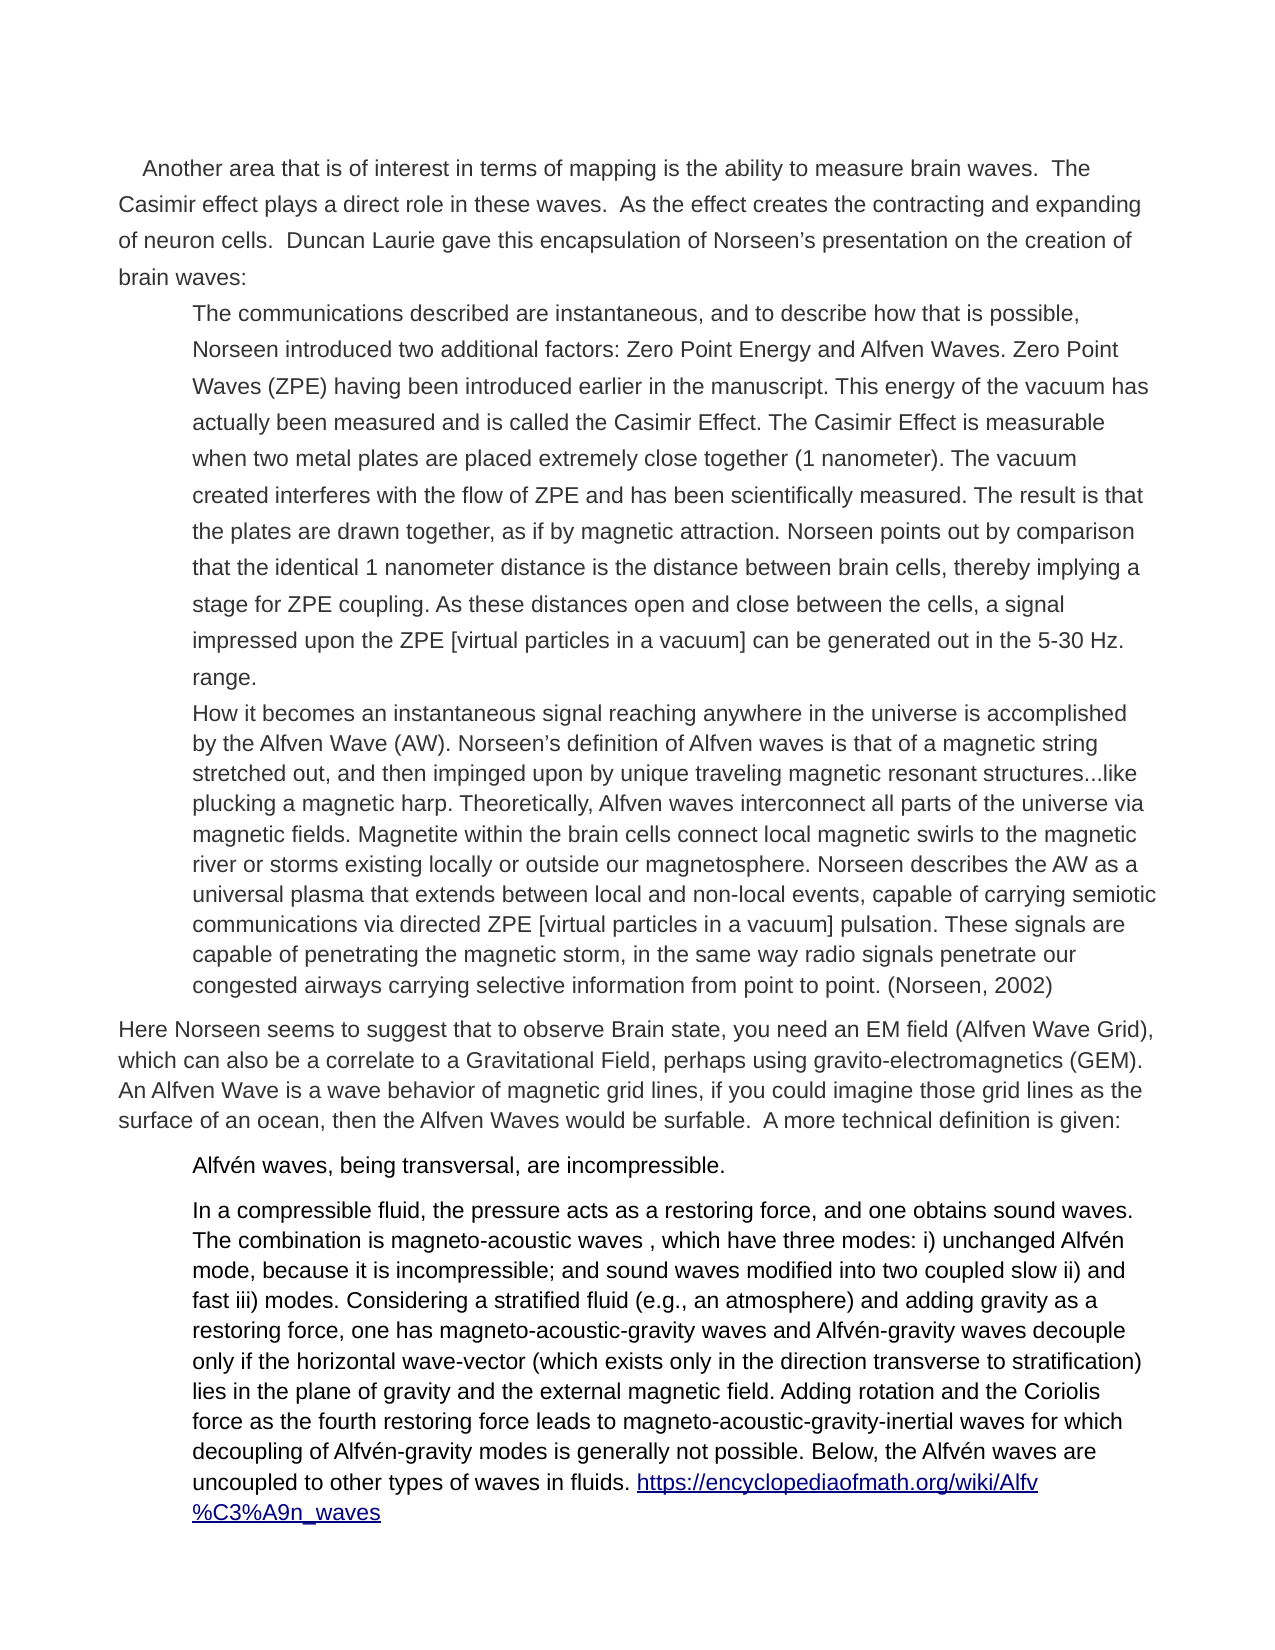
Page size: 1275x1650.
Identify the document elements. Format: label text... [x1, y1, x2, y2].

text In a compressible fluid, the pressure acts as a restoring force, and one obtains sound waves. The combination is magneto-acoustic waves , which have three modes: i) unchanged Alfvén mode, because it is incompressible; and sound waves modified into two coupled slow ii) and fast iii) modes. Considering a stratified fluid (e.g., an atmosphere) and adding gravity as a restoring force, one has magneto-acoustic-gravity waves and Alfvén-gravity waves decouple only if the horizontal wave-vector (which exists only in the direction transverse to stratification) lies in the plane of gravity and the external magnetic field. Adding rotation and the Coriolis force as the fourth restoring force leads to magneto-acoustic-gravity-inertial waves for which decoupling of Alfvén-gravity modes is generally not possible. Below, the Alfvén waves are uncoupled to other types of waves in fluids. https://encyclopediaofmath.org/wiki/Alfv%C3%A9n_waves [192, 1197, 1157, 1525]
text The communications described are instantaneous, and to describe how that is possible, Norseen introduced two additional factors: Zero Point Energy and Alfven Waves. Zero Point Waves (ZPE) having been introduced earlier in the manuscript. This energy of the vacuum has actually been measured and is called the Casimir Effect. The Casimir Effect is measurable when two metal plates are placed extremely close together (1 nanometer). The vacuum created interferes with the flow of ZPE and has been scientifically measured. The result is that the plates are drawn together, as if by magnetic attraction. Norseen points out by comparison that the identical 1 nanometer distance is the distance between brain cells, thereby implying a stage for ZPE coupling. As these distances open and close between the cells, a signal impressed upon the ZPE [virtual particles in a vacuum] can be generated out in the 5-30 Hz. range. [192, 300, 1157, 690]
text Another area that is of interest in terms of mapping is the ability to measure brain waves. The Casimir effect plays a direct role in these waves. As the effect creates the contracting and expanding of neuron cells. Duncan Laurie gave this encapsulation of Norseen’s presentation on the creation of brain waves: [118, 154, 1157, 290]
text How it becomes an instantaneous signal reaching anywhere in the universe is accomplished by the Alfven Wave (AW). Norseen’s definition of Alfven waves is that of a magnetic string stretched out, and then impinged upon by unique traveling magnetic resonant structures...like plucking a magnetic harp. Theoretically, Alfven waves interconnect all parts of the universe via magnetic fields. Magnetite within the brain cells connect local magnetic swirls to the magnetic river or storms existing locally or outside our magnetosphere. Norseen describes the AW as a universal plasma that extends between local and non-local events, capable of carrying semiotic communications via directed ZPE [virtual particles in a vacuum] pulsation. These signals are capable of penetrating the magnetic storm, in the same way radio signals penetrate our congested airways carrying selective information from point to point. (Norseen, 2002) [192, 700, 1157, 998]
text Alfvén waves, being transversal, are incompressible. [192, 1152, 1157, 1178]
text Here Norseen seems to suggest that to observe Brain state, you need an EM field (Alfven Wave Grid), which can also be a correlate to a Gravitational Field, perhaps using gravito-electromagnetics (GEM). An Alfven Wave is a wave behavior of magnetic grid lines, if you could imagine those grid lines as the surface of an ocean, then the Alfven Waves would be surfable. A more technical definition is given: [118, 1016, 1157, 1133]
